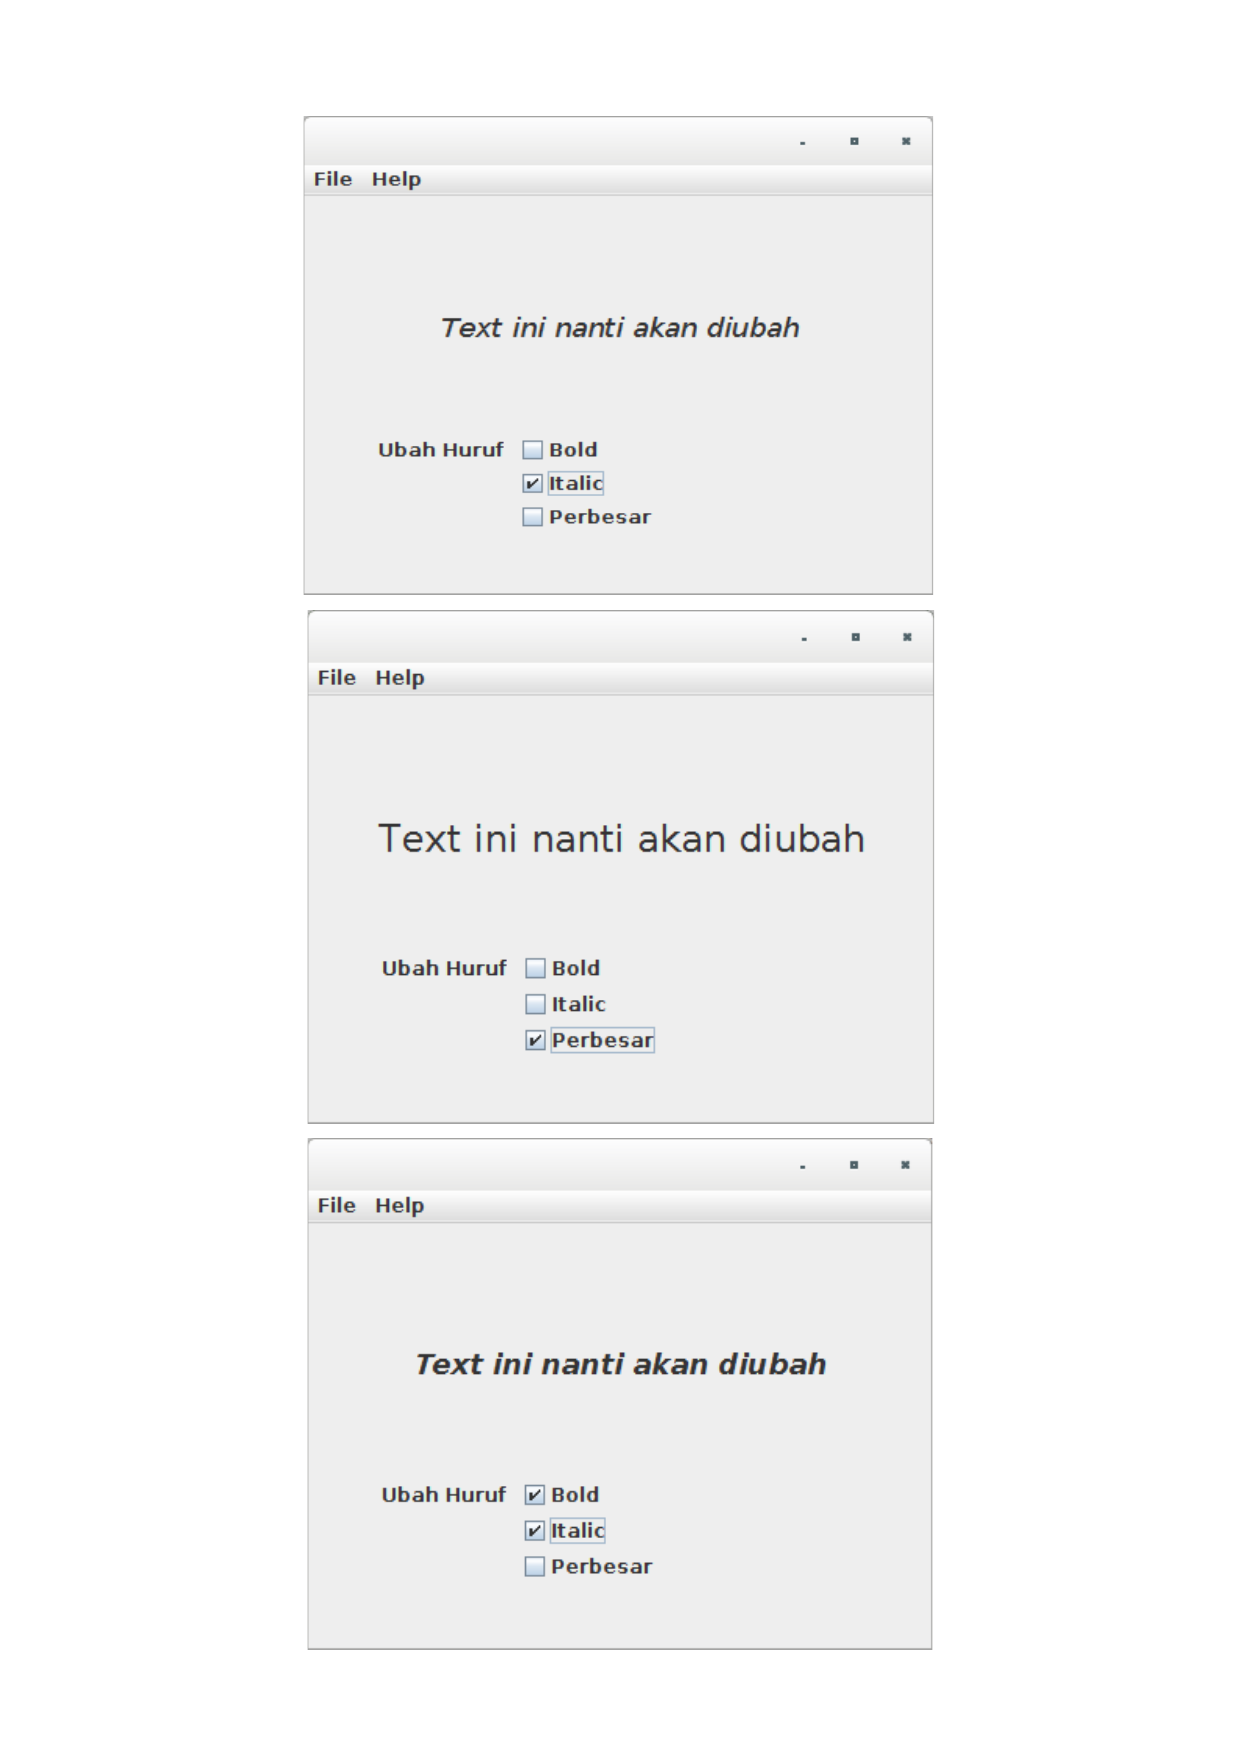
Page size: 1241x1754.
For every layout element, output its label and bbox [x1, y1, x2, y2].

picture [303, 116, 934, 595]
picture [307, 610, 935, 1124]
picture [307, 1138, 933, 1650]
